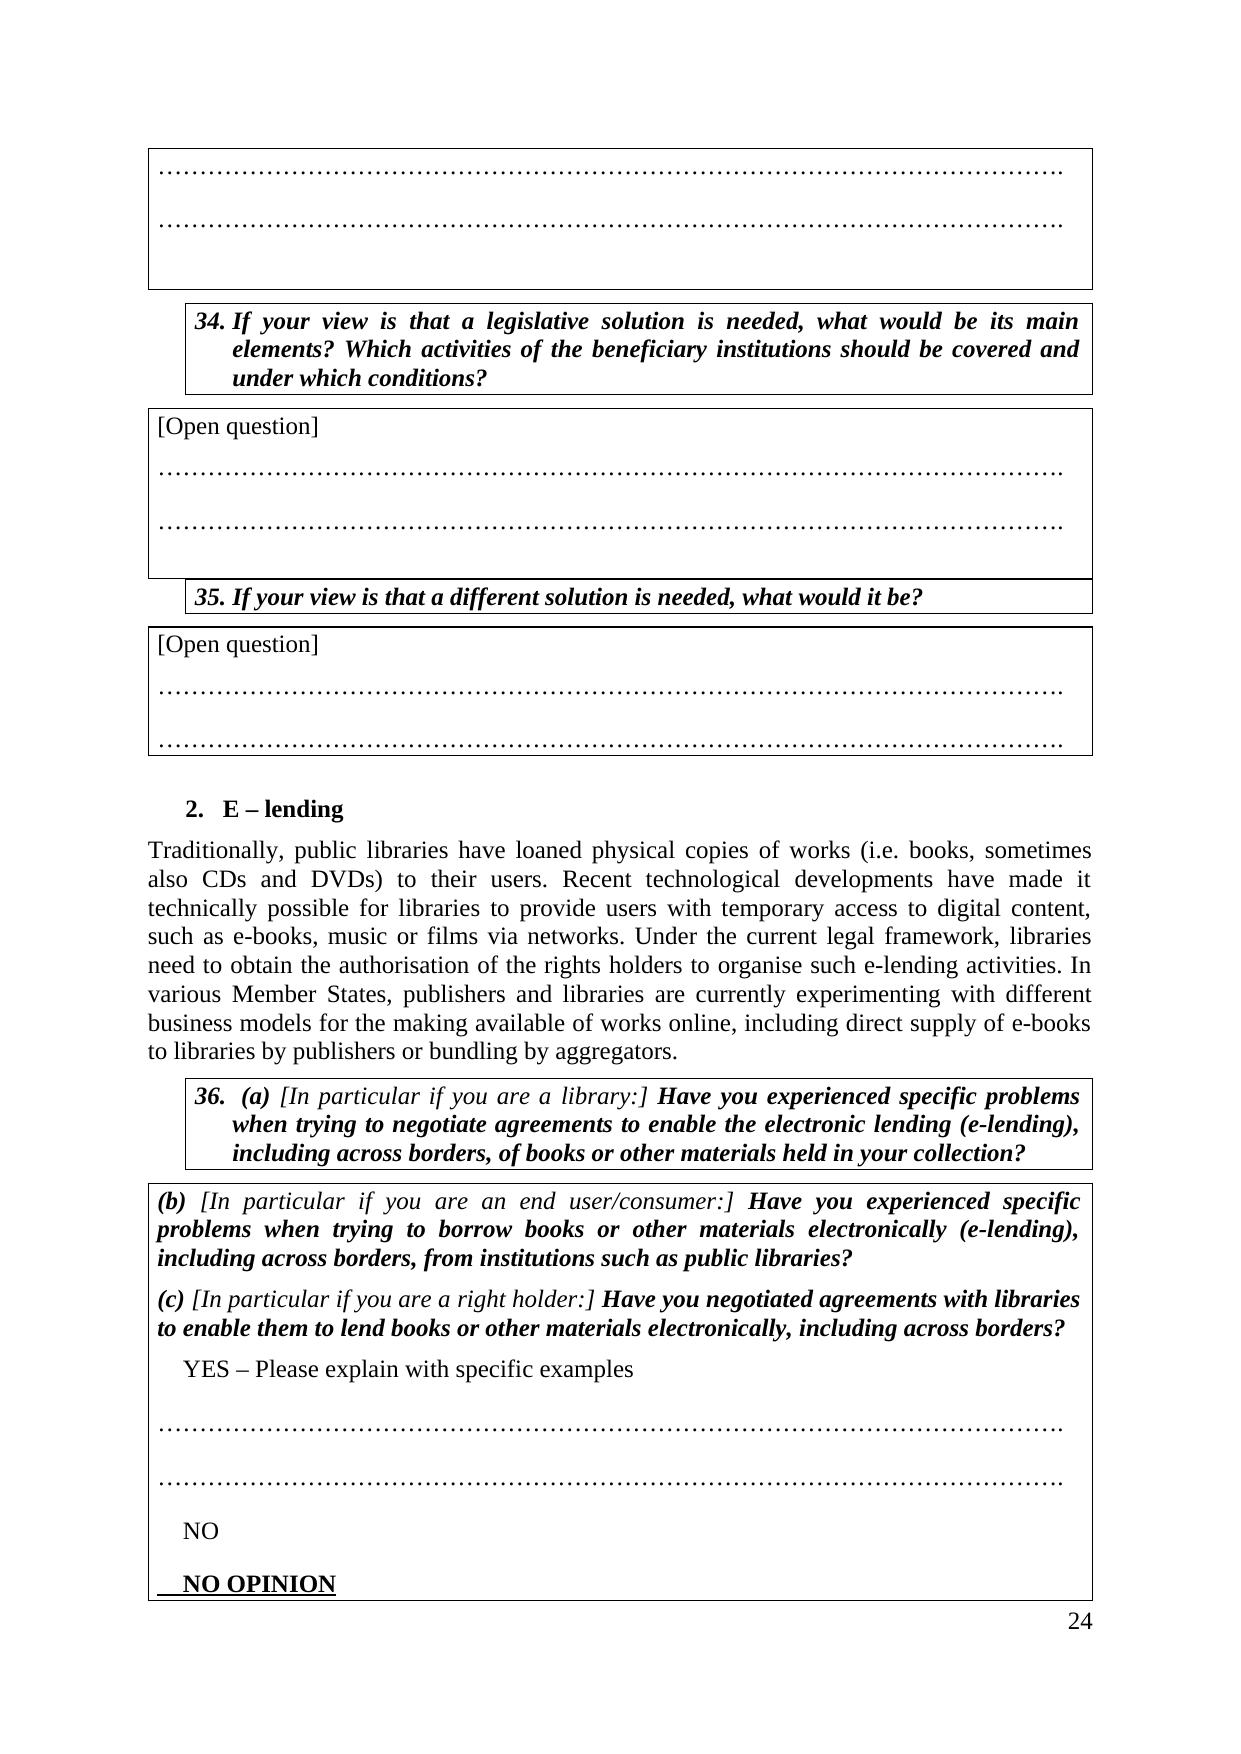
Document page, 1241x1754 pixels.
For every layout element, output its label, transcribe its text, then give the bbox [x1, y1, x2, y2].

text ………………………………………………………………………………………………. [149, 1459, 1092, 1491]
text ………………………………………………………………………………………………. [149, 149, 1092, 179]
list (a) [In particular if you are a library:] Have you experienced specific problems when trying to negotiate agreements to enable the electronic lending (e-lending), including across borders, of books or other materials held in your collection? [186, 1079, 1092, 1169]
text  NO [149, 1513, 1092, 1544]
text ………………………………………………………………………………………………. [149, 449, 1092, 481]
text  YES – Please explain with specific examples [149, 1351, 1092, 1383]
text (c) [In particular if you are a right holder:] Have you negotiated agreements with libraries to enable them to lend books or other materials electronically, including across borders? [149, 1281, 1092, 1342]
list If your view is that a different solution is needed, what would it be? [186, 580, 1092, 613]
text ………………………………………………………………………………………………. [149, 721, 1092, 755]
text [Open question] [149, 409, 1092, 439]
text [Open question] [149, 628, 1092, 658]
text ………………………………………………………………………………………………. [149, 201, 1092, 233]
text  NO OPINION [149, 1566, 1092, 1600]
text ………………………………………………………………………………………………. [149, 503, 1092, 534]
text ………………………………………………………………………………………………. [149, 668, 1092, 699]
subtitle E – lending [185, 794, 1093, 823]
text Traditionally, public libraries have loaned physical copies of works (i.e. books, sometimes also CDs and DVDs) to their users. Recent technological developments have made it technically possible for libraries to provide users with temporary access to digital content, such as e-books, music or films via networks. Under the current legal framework, libraries need to obtain the authorisation of the rights holders to organise such e-lending activities. In various Member States, publishers and libraries are currently experimenting with different business models for the making available of works online, including direct supply of e-books to libraries by publishers or bundling by aggregators. [148, 835, 1093, 1065]
list If your view is that a legislative solution is needed, what would be its main elements? Which activities of the beneficiary institutions should be covered and under which conditions? [186, 304, 1092, 394]
text (b) [In particular if you are an end user/consumer:] Have you experienced specific problems when trying to borrow books or other materials electronically (e-lending), including across borders, from institutions such as public libraries? [149, 1184, 1092, 1272]
text ………………………………………………………………………………………………. [149, 1405, 1092, 1437]
